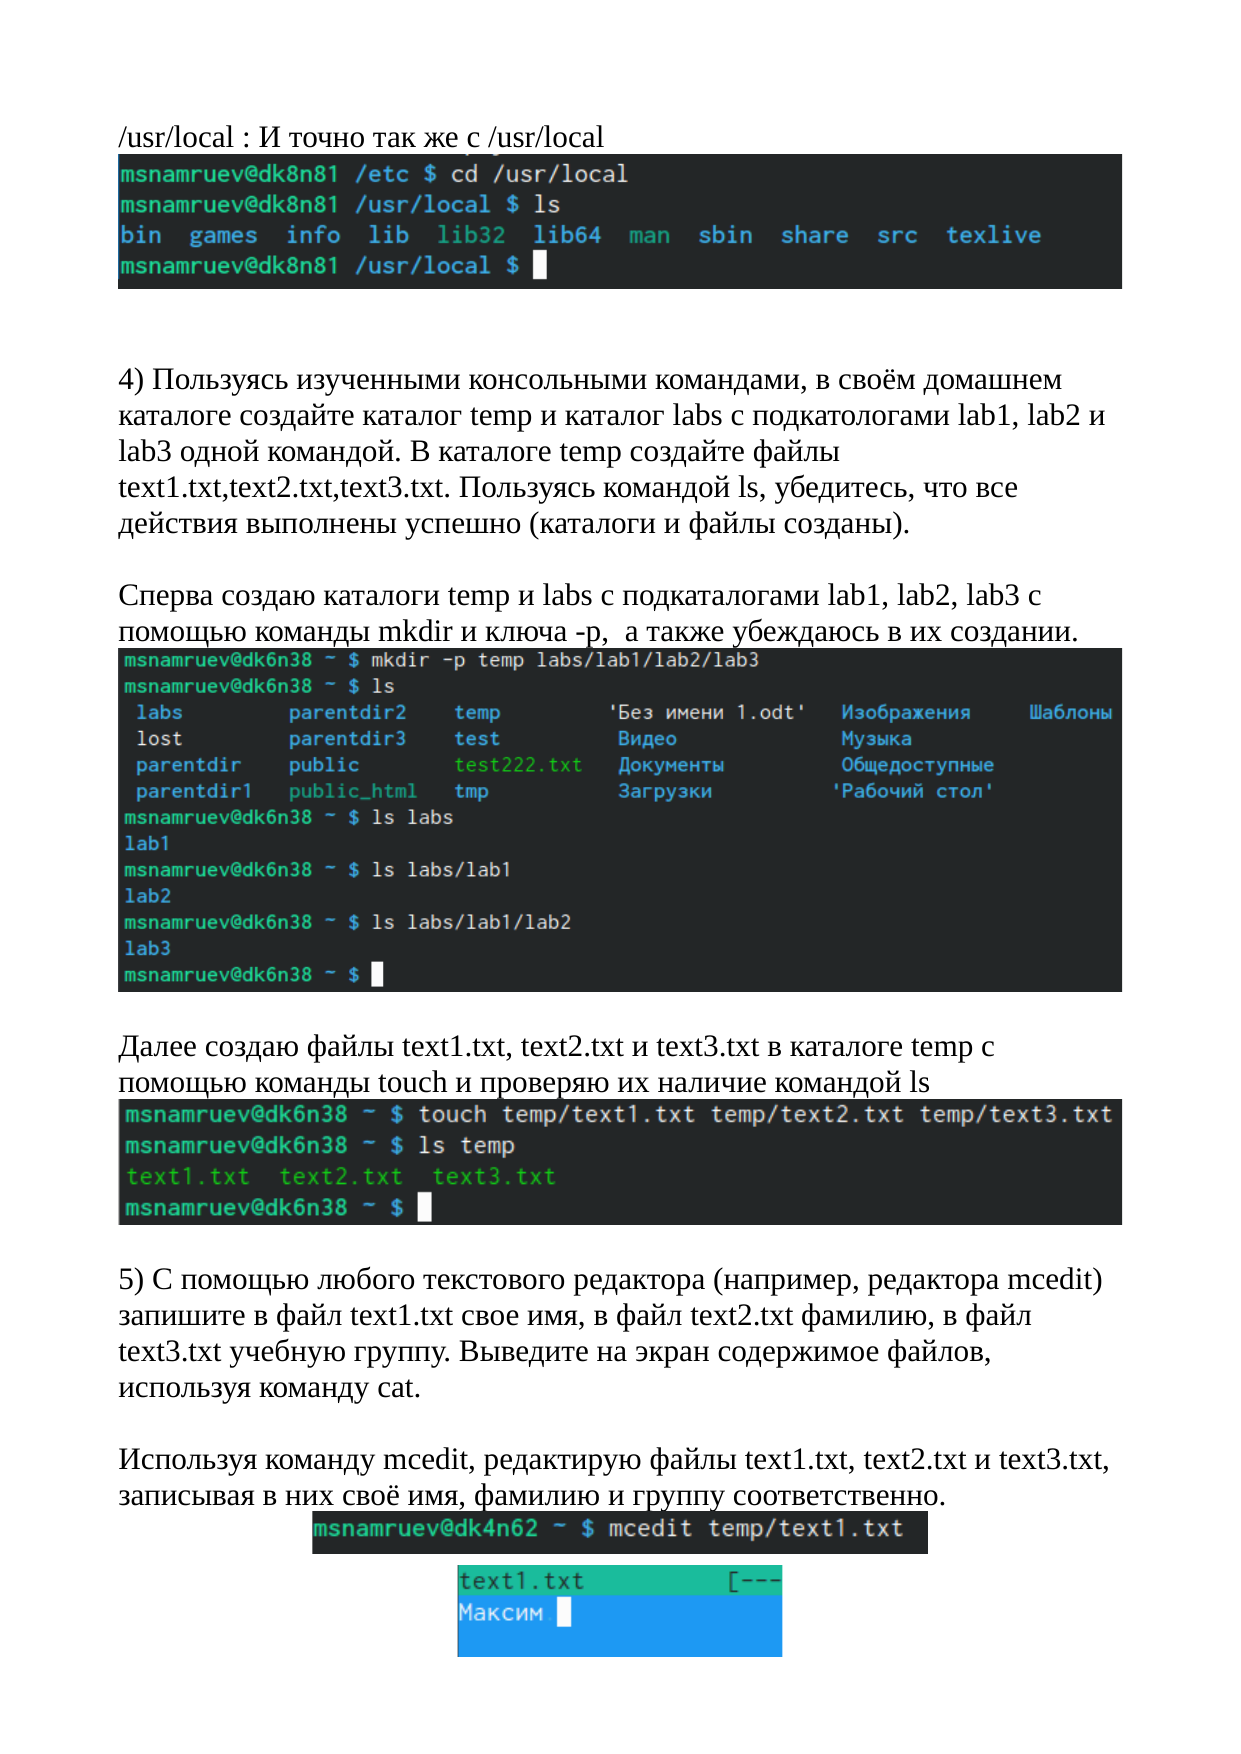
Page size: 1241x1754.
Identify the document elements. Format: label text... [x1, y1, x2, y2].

picture [457, 1565, 783, 1657]
text Сперва создаю каталоги temp и labs с подкаталогами lab1, lab2, lab3 с помощью команды mkdir и ключа -p, а также убеждаюсь в их создании. [118, 576, 1122, 648]
text /usr/local : И точно так же с /usr/local [118, 118, 1122, 154]
text Далее создаю файлы text1.txt, text2.txt и text3.txt в каталоге temp с помощью команды touch и проверяю их наличие командой ls [118, 1027, 1122, 1099]
picture [118, 648, 1123, 992]
text Используя команду mcedit, редактирую файлы text1.txt, text2.txt и text3.txt, записывая в них своё имя, фамилию и группу соответственно. [118, 1440, 1122, 1512]
picture [312, 1511, 928, 1554]
picture [118, 154, 1123, 289]
text 5) C помощью любого текстового редактора (например, редактора mcedit) запишите в файл text1.txt свое имя, в файл text2.txt фамилию, в файл text3.txt учебную группу. Выведите на экран содержимое файлов, используя команду cat. [118, 1260, 1122, 1404]
picture [118, 1099, 1123, 1225]
text 4) Пользуясь изученными консольными командами, в своём домашнем каталоге создайте каталог temp и каталог labs с подкатологами lab1, lab2 и lab3 одной командой. В каталоге temp создайте файлы text1.txt,text2.txt,text3.txt. Пользуясь командой ls, убедитесь, что все действия выполнены успешно (каталоги и файлы созданы). [118, 361, 1122, 540]
